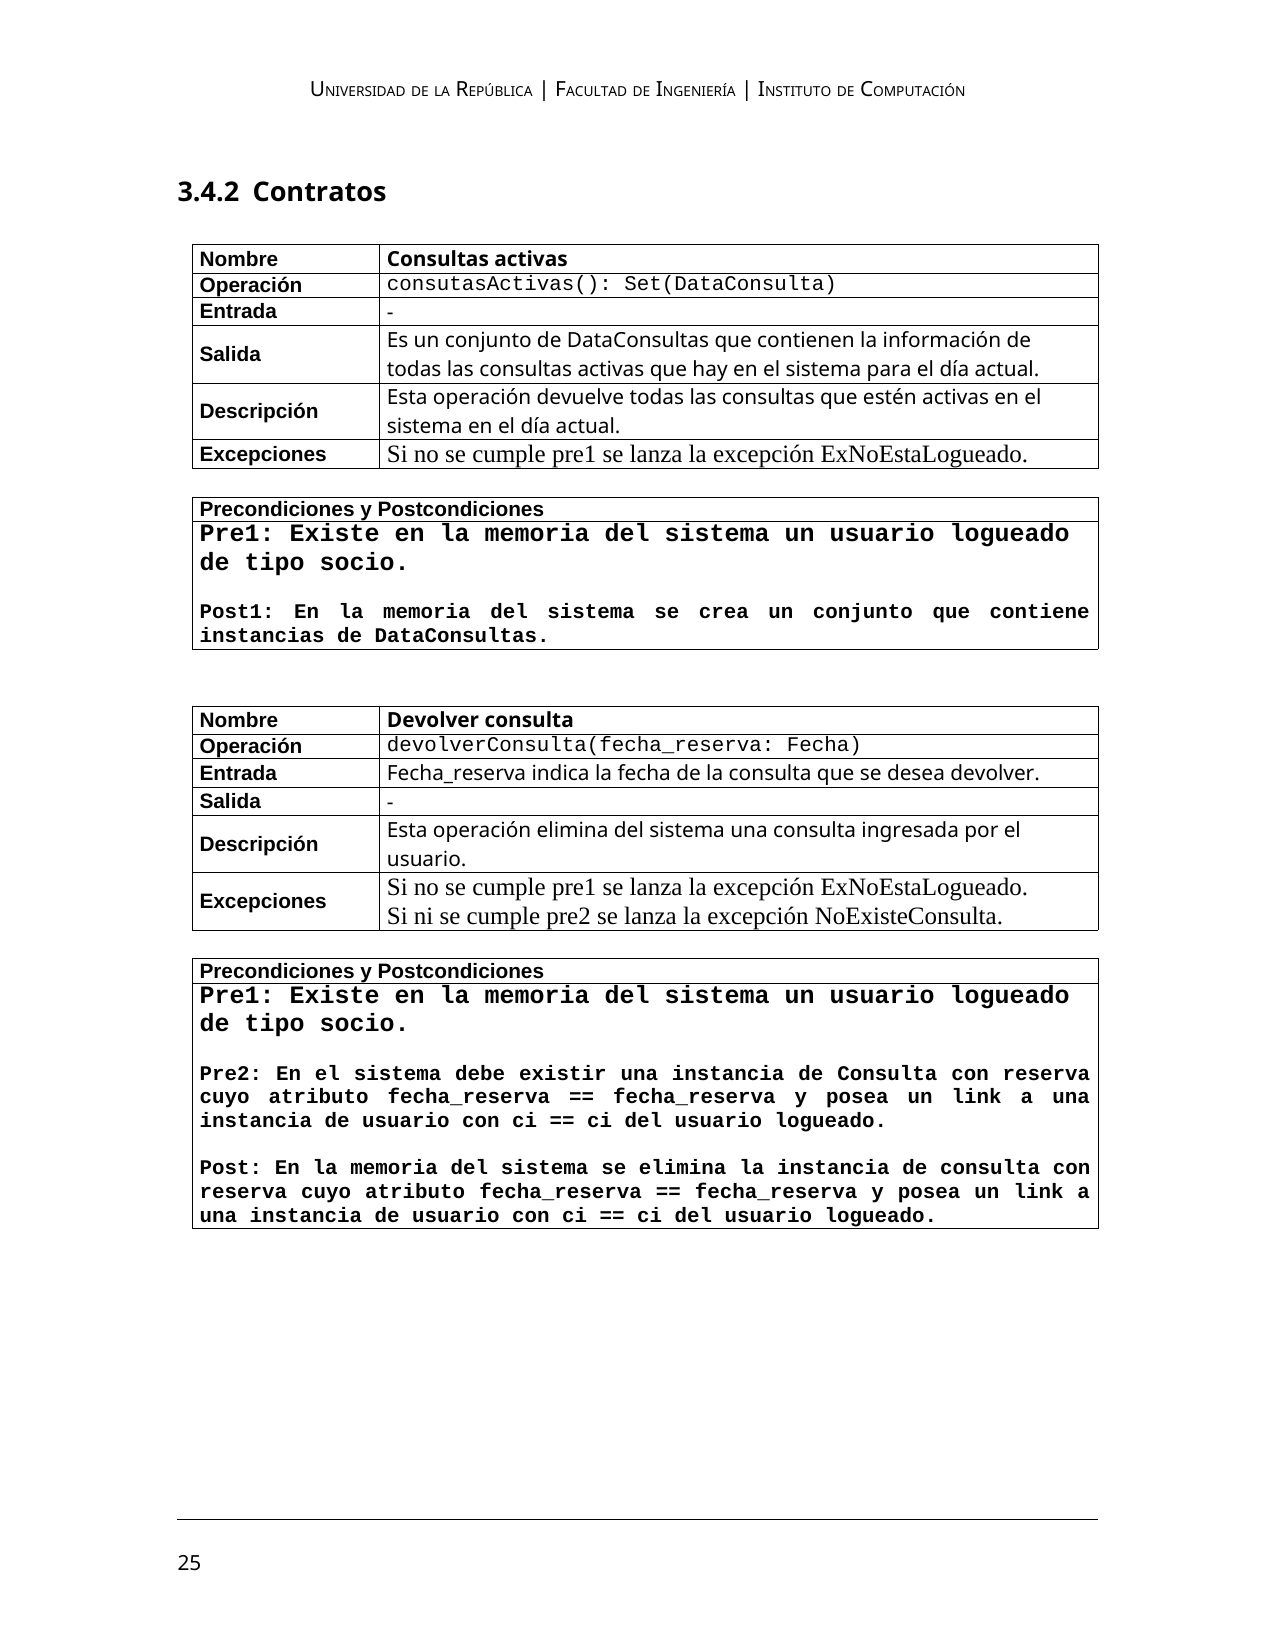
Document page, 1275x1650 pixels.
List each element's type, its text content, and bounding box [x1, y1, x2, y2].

table_cell Salida [193, 788, 379, 815]
table_cell Entrada [193, 759, 379, 787]
table_cell Pre1: Existe en la memoria del sistema un usuario logueado de tipo socio. Post1: En la memoria del sistema se crea un conjunto que contiene instancias de DataConsultas. [193, 522, 1098, 648]
table_cell Pre1: Existe en la memoria del sistema un usuario logueado de tipo socio. Pre2: En el sistema debe existir una instancia de Consulta con reserva cuyo atributo fecha_reserva == fecha_reserva y posea un link a una instancia de usuario con ci == ci del usuario logueado. Post: En la memoria del sistema se elimina la instancia de consulta con reserva cuyo atributo fecha_reserva == fecha_reserva y posea un link a una instancia de usuario con ci == ci del usuario logueado. [193, 984, 1098, 1228]
table_cell consutasActivas(): Set(DataConsulta) [380, 274, 1098, 297]
table_cell Si no se cumple pre1 se lanza la excepción ExNoEstaLogueado. [380, 440, 1098, 468]
table_cell Salida [193, 326, 379, 382]
table_cell Entrada [193, 298, 379, 325]
table_cell Descripción [193, 384, 379, 439]
table_header Precondiciones y Postcondiciones [193, 959, 1098, 982]
table_header Precondiciones y Postcondiciones [193, 498, 1098, 521]
table_cell Esta operación elimina del sistema una consulta ingresada por el usuario. [380, 816, 1098, 872]
table_cell Esta operación devuelve todas las consultas que estén activas en el sistema en el día actual. [380, 384, 1098, 439]
table_header Devolver consulta [380, 707, 1098, 734]
table_cell - [380, 788, 1098, 815]
table_cell Si no se cumple pre1 se lanza la excepción ExNoEstaLogueado. Si ni se cumple pre2 se lanza la excepción NoExisteConsulta. [380, 873, 1098, 930]
table_cell Fecha_reserva indica la fecha de la consulta que se desea devolver. [380, 759, 1098, 787]
table_cell Operación [193, 274, 379, 297]
table_header Nombre [193, 245, 379, 273]
table_header Consultas activas [380, 245, 1098, 273]
table_cell - [380, 298, 1098, 325]
subtitle Contratos [177, 173, 1098, 209]
table_cell Descripción [193, 816, 379, 872]
table_cell Excepciones [193, 440, 379, 468]
table_cell devolverConsulta(fecha_reserva: Fecha) [380, 735, 1098, 758]
table_header Nombre [193, 707, 379, 734]
table_cell Es un conjunto de DataConsultas que contienen la información de todas las consultas activas que hay en el sistema para el día actual. [380, 326, 1098, 382]
table_cell Operación [193, 735, 379, 758]
table_cell Excepciones [193, 873, 379, 930]
